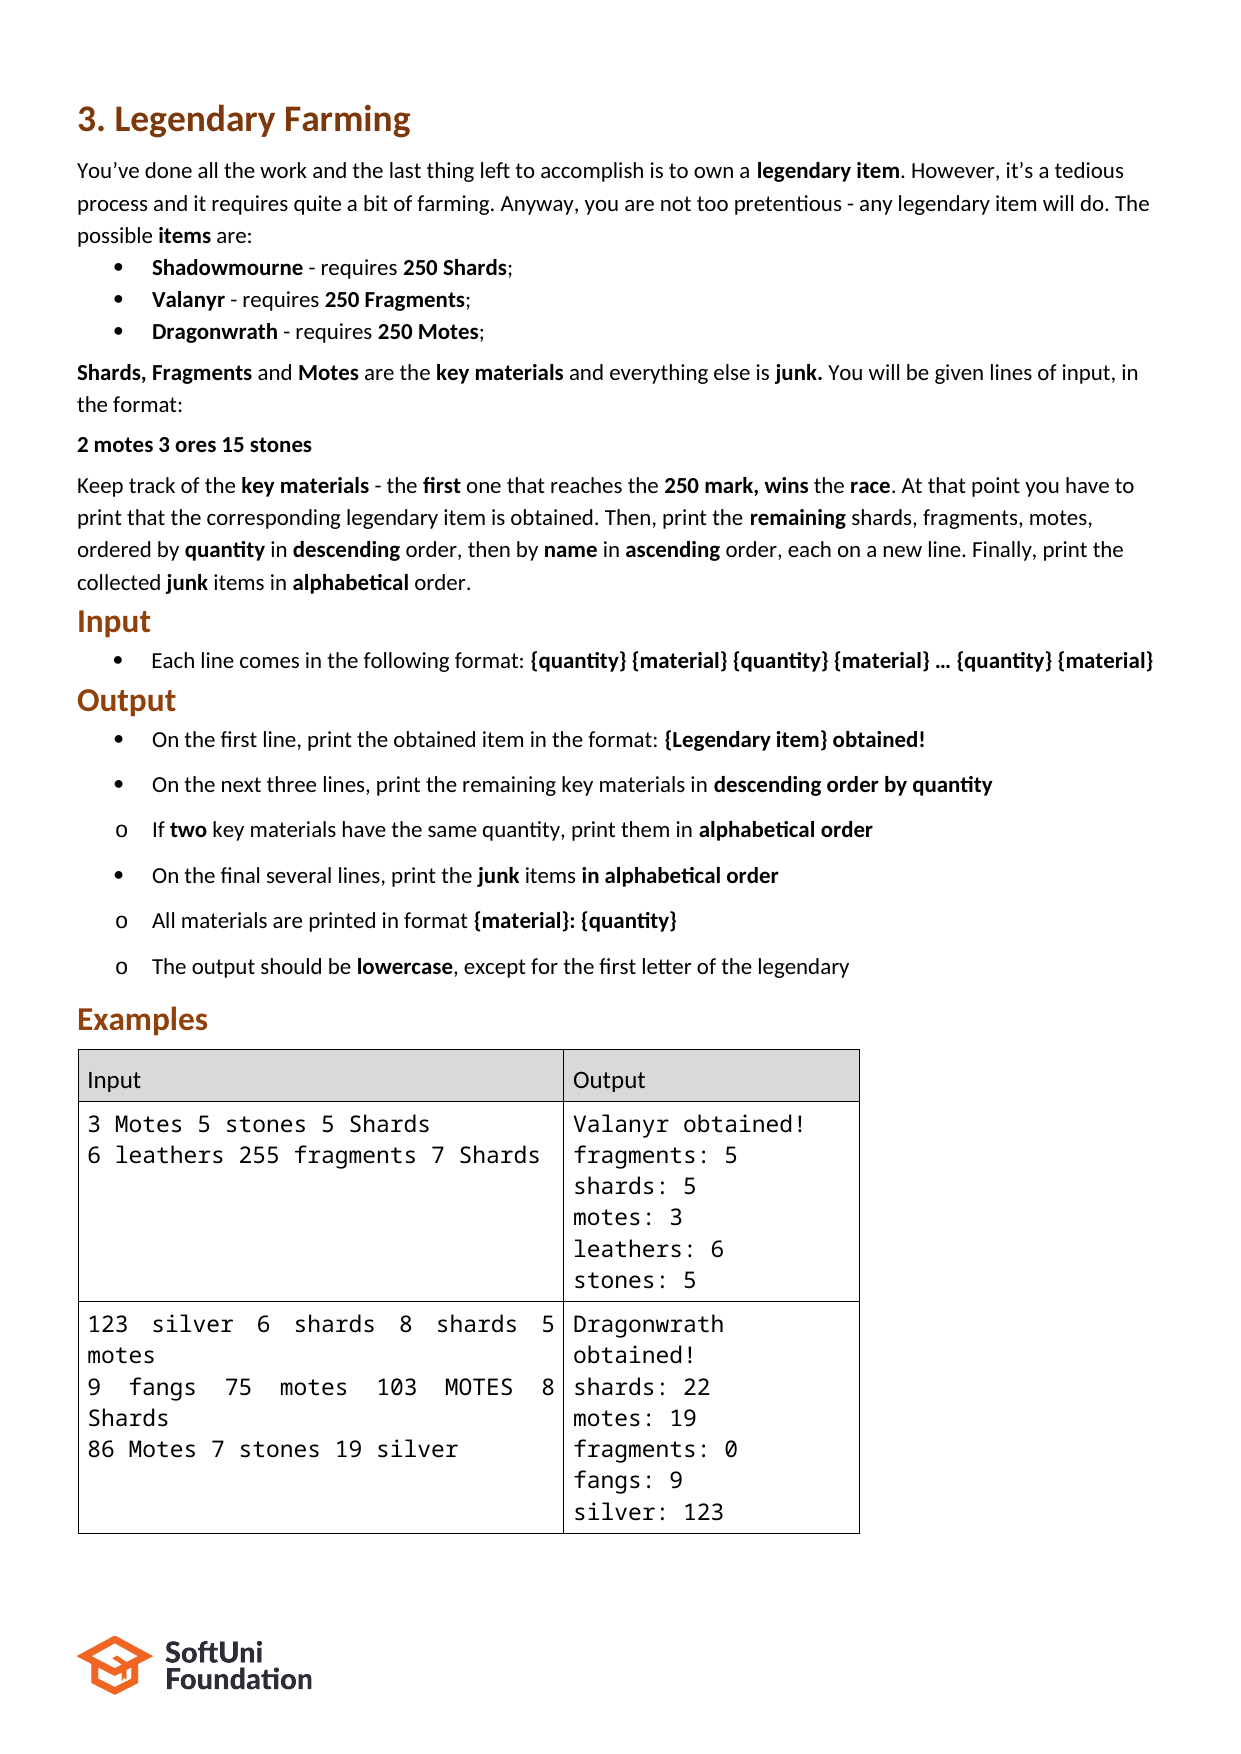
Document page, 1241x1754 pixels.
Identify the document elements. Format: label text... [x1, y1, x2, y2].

table_header Output [564, 1050, 859, 1101]
list Valanyr - requires 250 Fragments; [114, 285, 1163, 313]
subtitle Input [77, 600, 1163, 641]
picture [76, 1636, 312, 1695]
list Dragonwrath - requires 250 Motes; [114, 317, 1163, 345]
subtitle Output [77, 679, 1163, 719]
list On the final several lines, print the junk items in alphabetical order [114, 861, 1163, 889]
table_cell Dragonwrath obtained! shards: 22 motes: 19 fragments: 0 fangs: 9 silver: 123 [564, 1302, 859, 1533]
table_cell 123 silver 6 shards 8 shards 5 motes 9 fangs 75 motes 103 MOTES 8 Shards 86 Motes 7 stones 19 silver [79, 1302, 563, 1533]
text 2 motes 3 ores 15 stones [77, 431, 1163, 459]
text Keep track of the key materials - the first one that reaches the 250 mark, wins the race. At that point you have to print that the corresponding legendary item is obtained. Then, print the remaining shards, fragments, motes, ordered by quantity in descending order, then by name in ascending order, each on a new line. Finally, print the collected junk items in alphabetical order. [77, 471, 1163, 596]
subtitle Examples [77, 998, 1163, 1038]
text You’ve done all the work and the last thing left to accomplish is to own a legendary item. However, it’s a tedious process and it requires quite a bit of farming. Anyway, you are not too pretentious - any legendary item will do. The possible items are: [77, 156, 1163, 249]
table_header Input [79, 1050, 563, 1101]
subtitle Legendary Farming [77, 95, 1163, 141]
table_cell 3 Motes 5 stones 5 Shards 6 leathers 255 fragments 7 Shards [79, 1102, 563, 1301]
list All materials are printed in format {material}: {quantity} [114, 906, 1163, 935]
table_cell Valanyr obtained! fragments: 5 shards: 5 motes: 3 leathers: 6 stones: 5 [564, 1102, 859, 1301]
list Each line comes in the following format: {quantity} {material} {quantity} {material} … {quantity} {material} [114, 647, 1163, 675]
list On the first line, print the obtained item in the format: {Legendary item} obtained! [114, 726, 1163, 754]
list Shadowmourne - requires 250 Shards; [114, 253, 1163, 281]
list The output should be lowercase, except for the first letter of the legendary [114, 952, 1163, 981]
list If two key materials have the same quantity, print them in alphabetical order [114, 815, 1163, 844]
text Shards, Fragments and Motes are the key materials and everything else is junk. You will be given lines of input, in the format: [77, 358, 1163, 418]
list On the next three lines, print the remaining key materials in descending order by quantity [114, 770, 1163, 798]
